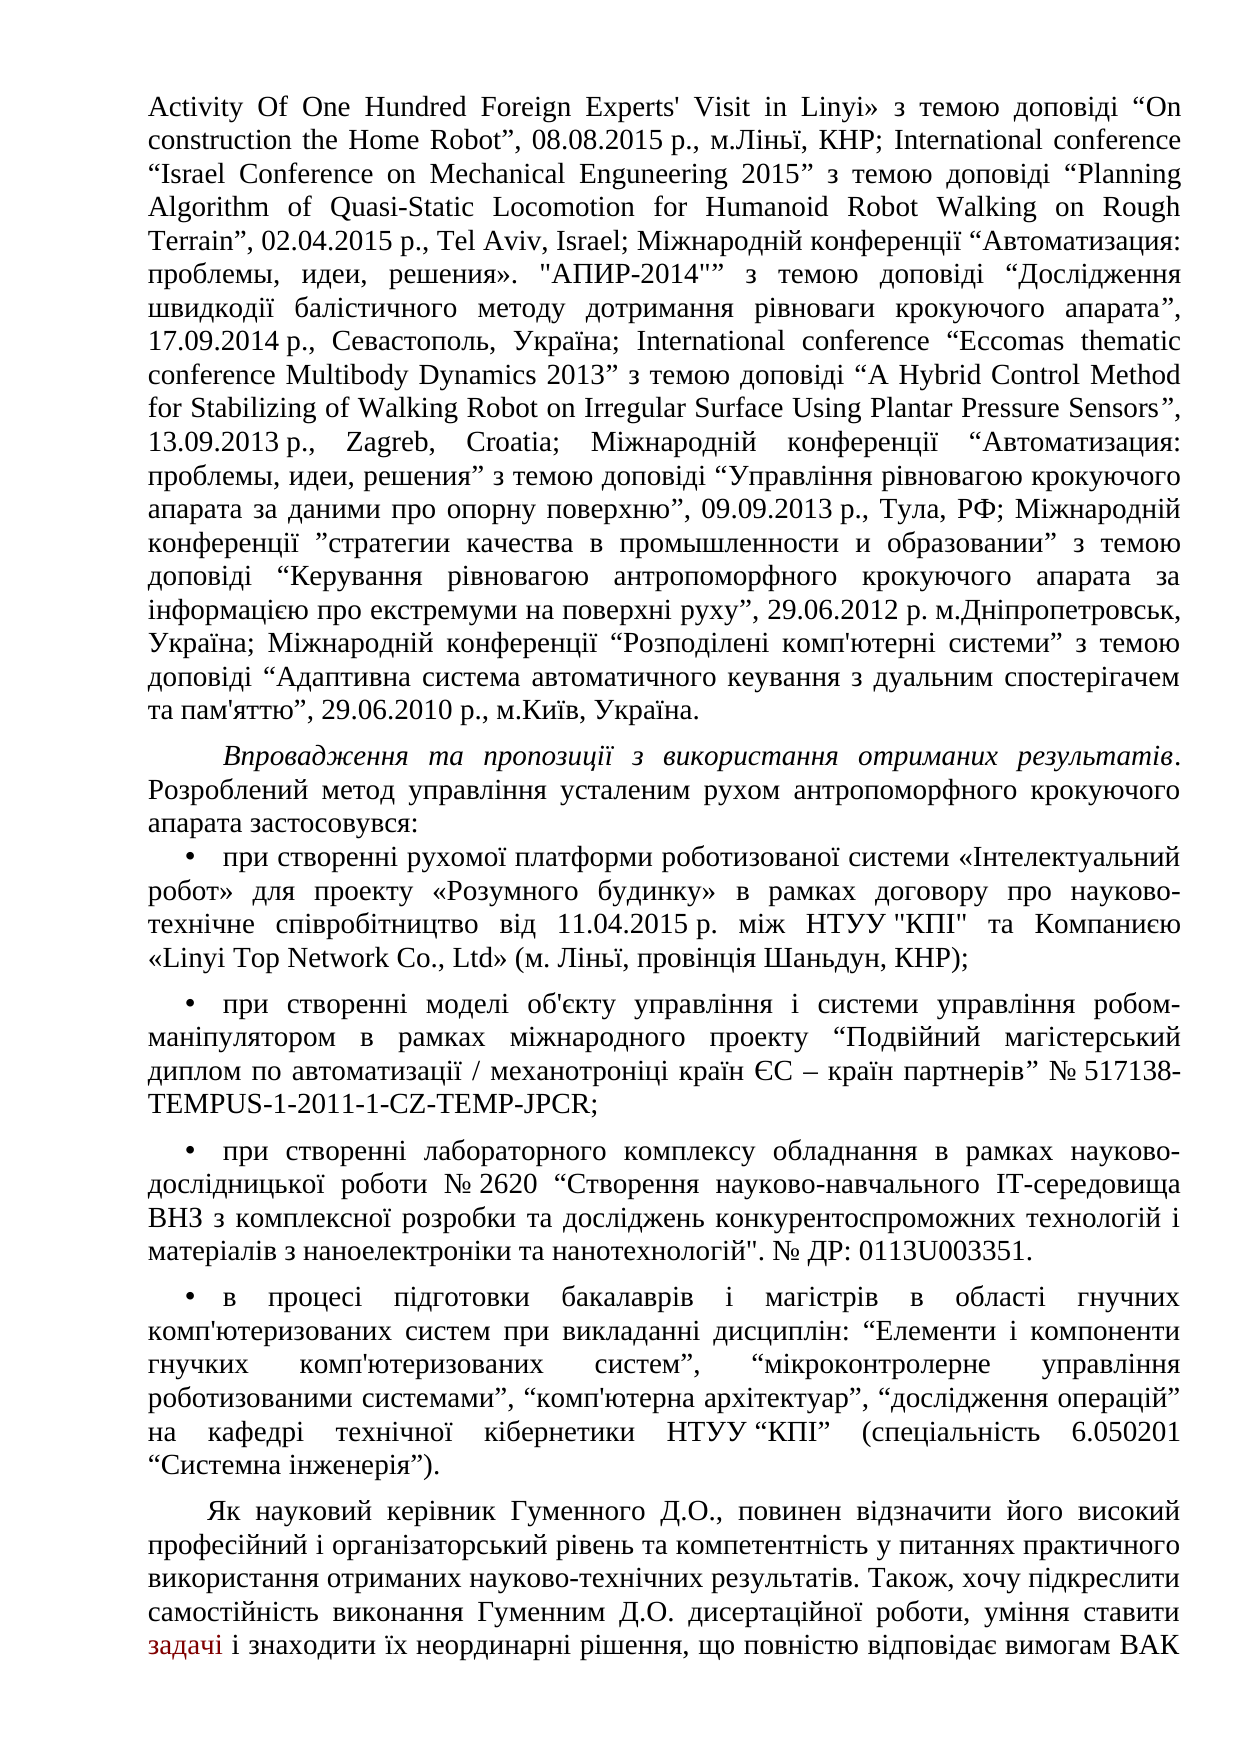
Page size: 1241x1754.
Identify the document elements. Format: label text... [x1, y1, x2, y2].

list при створенні рухомої платформи роботизованої системи «Інтелектуальний робот» для проекту «Розумного будинку» в рамках договору про науково-технічне співробітництво від 11.04.2015 р. між НТУУ "КПІ" та Компаниєю «Linyi Top Network Co., Ltd» (м. Ліньї, провінція Шаньдун, КНР); [148, 839, 1181, 973]
list при створенні лабораторного комплексу обладнання в рамках науково-дослідницької роботи № 2620 “Створення науково-навчального ІТ-середовища ВНЗ з комплексної розробки та досліджень конкурентоспроможних технологій і матеріалів з наноелектроніки та нанотехнологій". № ДР: 0113U003351. [148, 1133, 1181, 1267]
text Впровадження та пропозиції з використання отриманих результатів. Розроблений метод управління усталеним рухом антропоморфного крокуючого апарата застосовувся: [148, 738, 1181, 839]
text Activity Of One Hundred Foreign Experts' Visit in Linyi» з темою доповіді “On construction the Home Robot”, 08.08.2015 р., м.Ліньї, КНР; International conference “Israel Conference on Mechanical Enguneering 2015” з темою доповіді “Planning Algorithm of Quasi-Static Locomotion for Humanoid Robot Walking on Rough Terrain”, 02.04.2015 р., Tel Aviv, Israel; Міжнародній конференції “Автоматизация: проблемы, идеи, решения». "АПИР-2014"” з темою доповіді “Дослідження швидкодії балістичного методу дотримання рівноваги крокуючого апарата”, 17.09.2014 р., Севастополь, Україна; International conference “Eccomas thematic conference Multibody Dynamics 2013” з темою доповіді “A Hybrid Control Method for Stabilizing of Walking Robot on Irregular Surface Using Plantar Pressure Sensors”, 13.09.2013 р., Zagreb, Croatia; Міжнародній конференції “Автоматизация: проблемы, идеи, решения” з темою доповіді “Управління рівновагою крокуючого апарата за даними про опорну поверхню”, 09.09.2013 р., Тула, РФ; Міжнародній конференції ”стратегии качества в промышленности и образовании” з темою доповіді “Керування рівновагою антропоморфного крокуючого апарата за інформацією про екстремуми на поверхні руху”, 29.06.2012 р. м.Дніпропетровськ, Україна; Міжнародній конференції “Розподілені комп'ютерні системи” з темою доповіді “Адаптивна система автоматичного кеування з дуальним спостерігачем та пам'яттю”, 29.06.2010 р., м.Київ, Україна. [148, 89, 1181, 726]
list в процесі підготовки бакалаврів і магістрів в області гнучних комп'ютеризованих систем при викладанні дисциплін: “Елементи і компоненти гнучких комп'ютеризованих систем”, “мікроконтролерне управління роботизованими системами”, “комп'ютерна архітектуар”, “дослідження операцій” на кафедрі технічної кібернетики НТУУ “КПІ” (спеціальність 6.050201 “Системна інженерія”). [148, 1279, 1181, 1481]
text Як науковий керівник Гуменного Д.О., повинен відзначити його високий професійний і організаторський рівень та компетентність у питаннях практичного використання отриманих науково-технічних результатів. Також, хочу підкреслити самостійність виконання Гуменним Д.О. дисертаційної роботи, уміння ставити задачі і знаходити їх неординарні рішення, що повністю відповідає вимогам ВАК [148, 1493, 1181, 1661]
list при створенні моделі об'єкту управління і системи управління робом-маніпулятором в рамках міжнародного проекту “Подвійний магістерський диплом по автоматизації / механотроніці країн ЄС – країн партнерів” № 517138-TEMPUS-1-2011-1-CZ-TEMP-JPCR; [148, 986, 1181, 1120]
